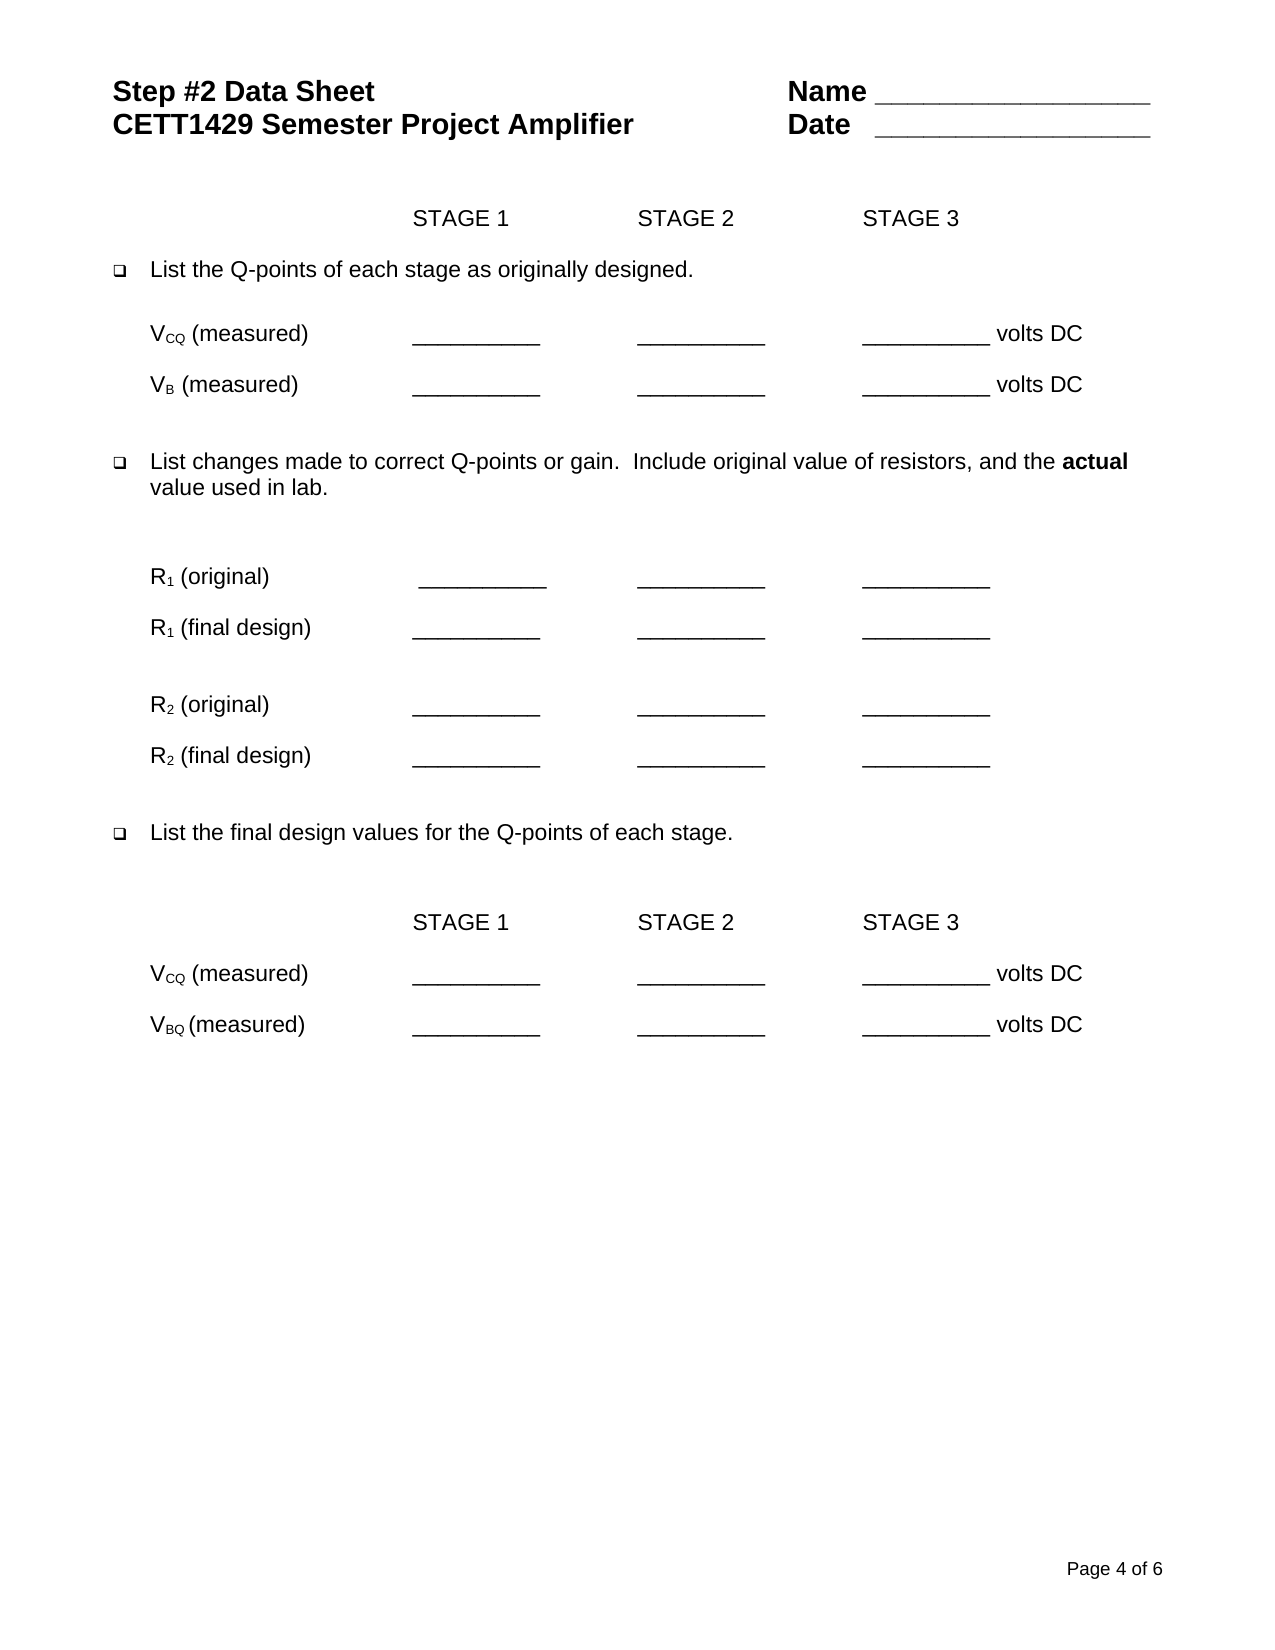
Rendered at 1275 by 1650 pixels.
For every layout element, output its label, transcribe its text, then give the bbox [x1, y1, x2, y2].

text CETT1429 Semester Project Amplifier Date _________________ [112, 108, 1162, 140]
subtitle VBQ (measured) __________ __________ __________ volts DC [150, 1012, 1162, 1037]
subtitle R1 (original) __________ __________ __________ R1 (final design) __________ __________ __________ R2 (original) __________ __________ __________ R2 (final design) __________ __________ __________ [150, 563, 1162, 768]
subtitle VCQ (measured) __________ __________ __________ volts DC [150, 960, 1162, 986]
text Step #2 Data Sheet Name _________________ [112, 75, 1162, 108]
list List changes made to correct Q-points or gain. Include original value of resistors, and the actual value used in lab. [112, 448, 1162, 525]
subtitle STAGE 1 STAGE 2 STAGE 3 [150, 205, 1162, 231]
subtitle VCQ (measured) __________ __________ __________ volts DC [150, 320, 1162, 346]
list List the final design values for the Q-points of each stage. [112, 820, 1162, 897]
list List the Q-points of each stage as originally designed. [112, 257, 1162, 308]
subtitle VB (measured) __________ __________ __________ volts DC [150, 372, 1162, 397]
subtitle STAGE 1 STAGE 2 STAGE 3 [150, 909, 1162, 935]
